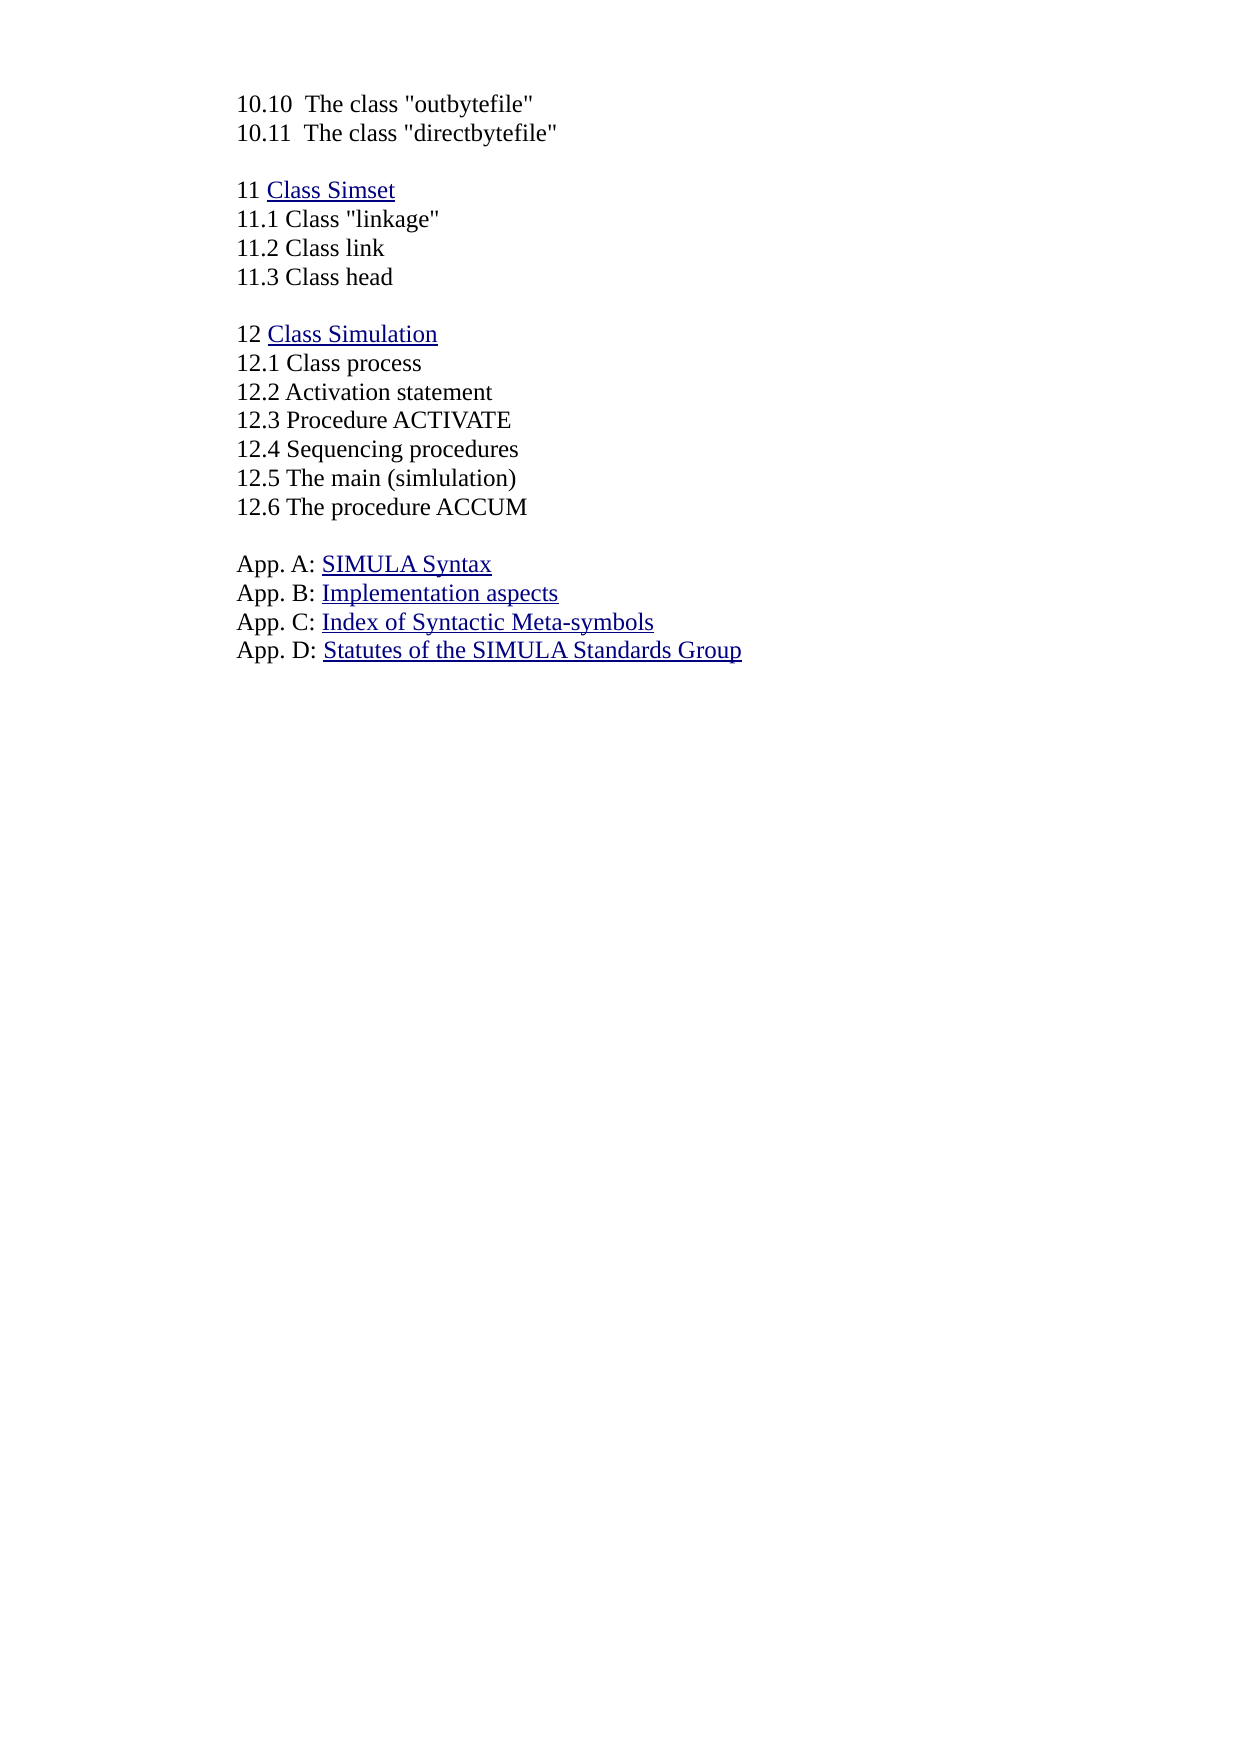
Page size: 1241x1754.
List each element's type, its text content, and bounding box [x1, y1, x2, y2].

text App. B: Implementation aspects [236, 578, 1004, 607]
text 12.1 Class process [236, 348, 1004, 377]
text 12.6 The procedure ACCUM [236, 492, 1004, 520]
text 11 Class Simset [236, 175, 1004, 204]
text 12.4 Sequencing procedures [236, 434, 1004, 463]
text App. C: Index of Syntactic Meta-symbols [236, 607, 1004, 635]
text 11.3 Class head [236, 262, 1004, 290]
text 10.10 The class "outbytefile" [236, 89, 1004, 118]
text 12.2 Activation statement [236, 377, 1004, 405]
text 11.1 Class "linkage" [236, 204, 1004, 233]
text 11.2 Class link [236, 233, 1004, 262]
text App. A: SIMULA Syntax [236, 549, 1004, 578]
text 12.3 Procedure ACTIVATE [236, 405, 1004, 434]
text 12 Class Simulation [236, 319, 1004, 348]
text 12.5 The main (simlulation) [236, 463, 1004, 492]
text App. D: Statutes of the SIMULA Standards Group [236, 635, 1004, 664]
text 10.11 The class "directbytefile" [236, 118, 1004, 147]
